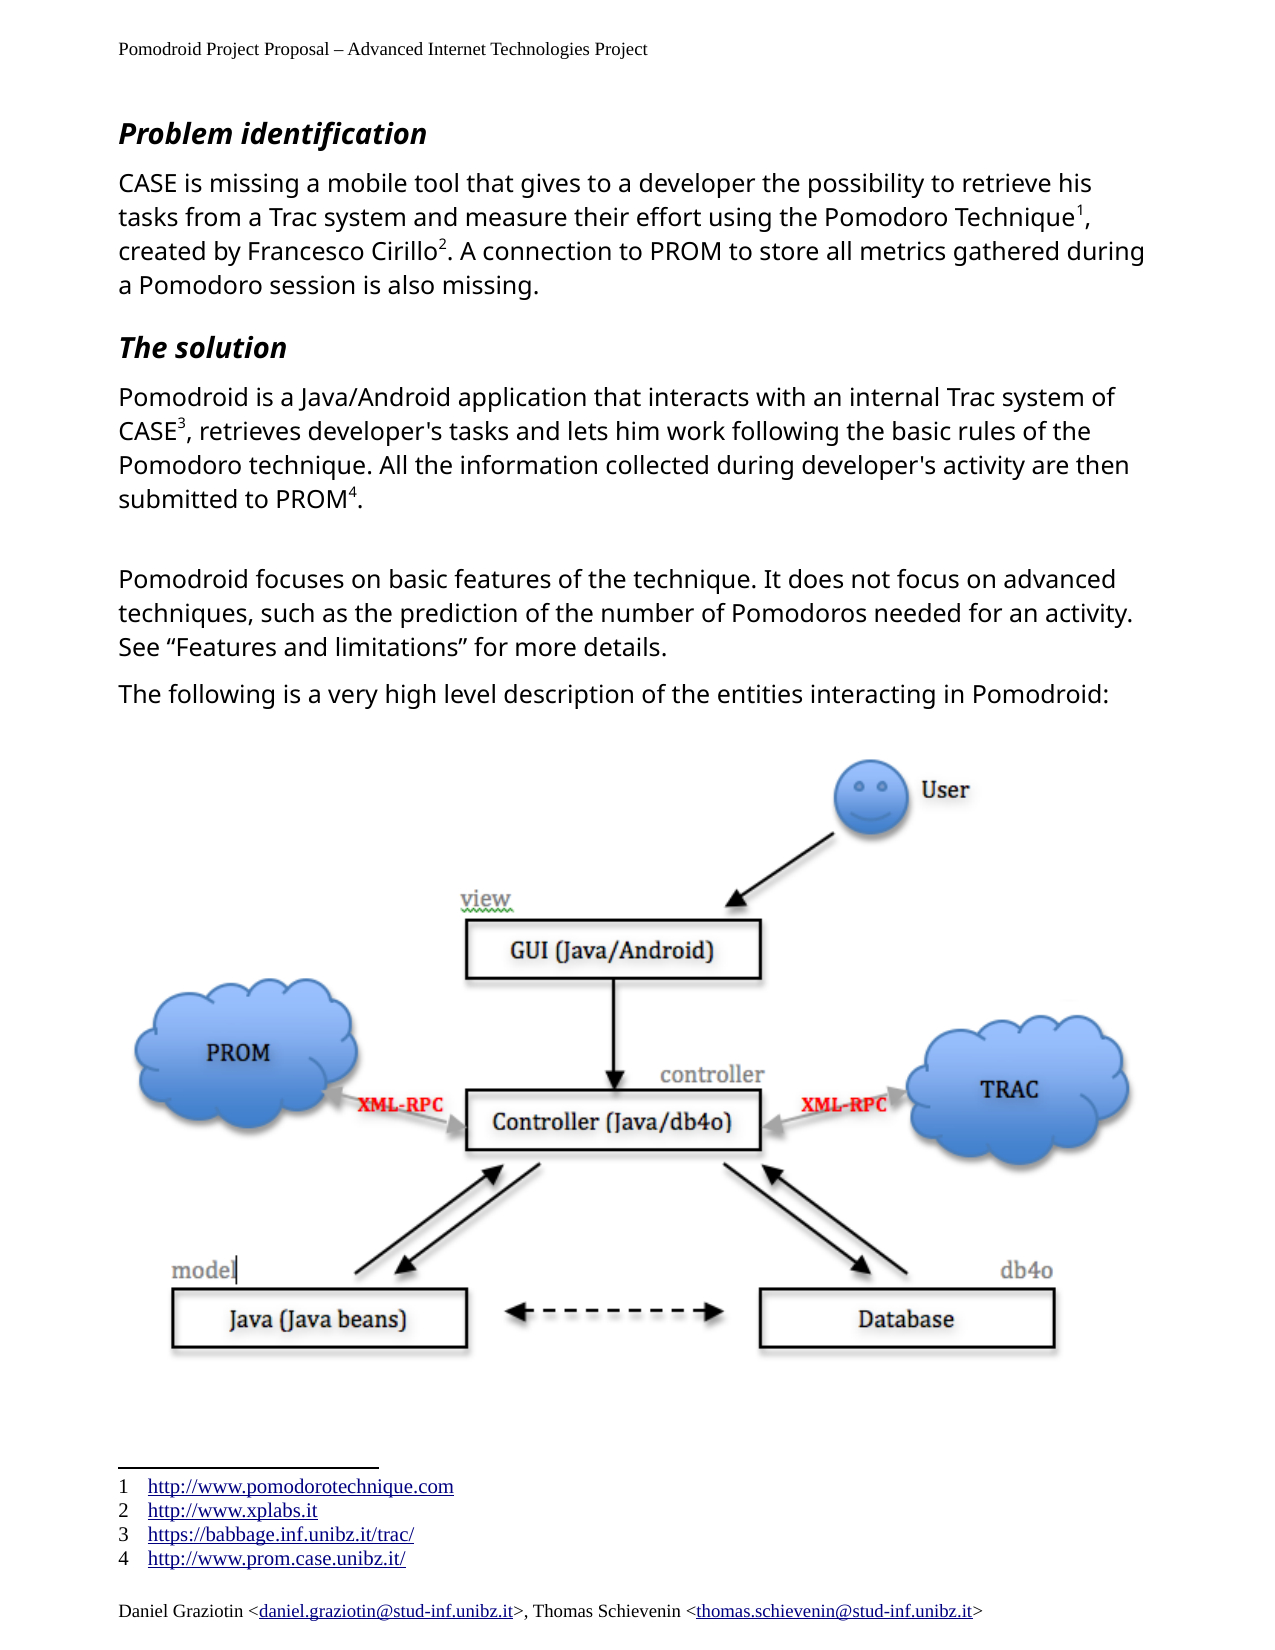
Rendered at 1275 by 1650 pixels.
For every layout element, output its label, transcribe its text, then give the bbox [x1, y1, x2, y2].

text The following is a very high level description of the entities interacting in Pomodroid: [118, 677, 1157, 711]
text Pomodroid focuses on basic features of the technique. It does not focus on advanced techniques, such as the prediction of the number of Pomodoros needed for an activity. See “Features and limitations” for more details. [118, 562, 1157, 664]
text http://www.pomodorotechnique.com [118, 1474, 1157, 1498]
picture [118, 723, 1157, 1404]
subtitle The solution [118, 327, 1157, 367]
text http://www.prom.case.unibz.it/ [118, 1546, 1157, 1570]
text CASE is missing a mobile tool that gives to a developer the possibility to retrieve his tasks from a Trac system and measure their effort using the Pomodoro Technique, created by Francesco Cirillo. A connection to PROM to store all metrics gathered during a Pomodoro session is also missing. [118, 166, 1157, 302]
text Pomodroid is a Java/Android application that interacts with an internal Trac system of CASE, retrieves developer's tasks and lets him work following the basic rules of the Pomodoro technique. All the information collected during developer's activity are then submitted to PROM. [118, 379, 1157, 515]
subtitle Problem identification [118, 113, 1157, 153]
text http://www.xplabs.it [118, 1498, 1157, 1522]
text https://babbage.inf.unibz.it/trac/ [118, 1522, 1157, 1546]
